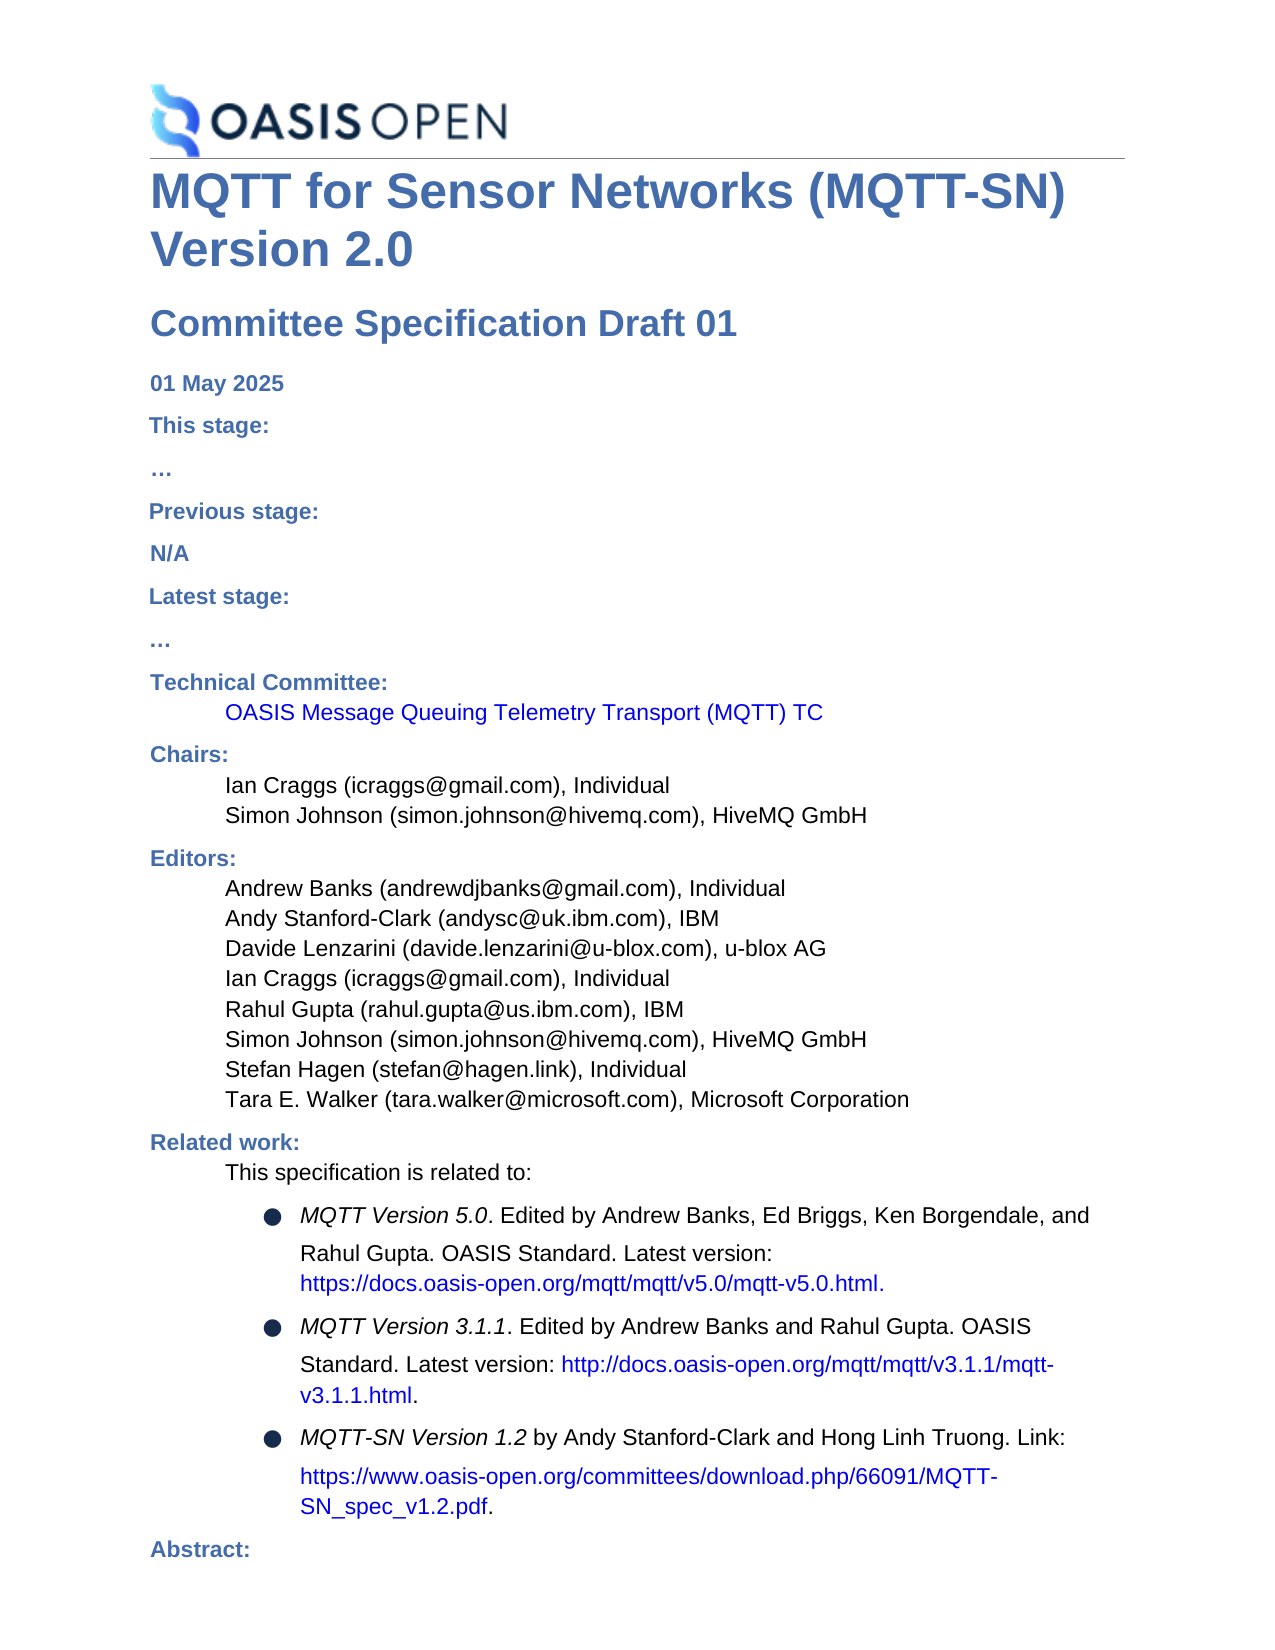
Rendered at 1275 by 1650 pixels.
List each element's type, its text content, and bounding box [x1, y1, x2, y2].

text Ian Craggs (icraggs@gmail.com), Individual [225, 965, 1125, 992]
text Abstract: [150, 1536, 1125, 1562]
text … [150, 455, 1125, 481]
text Technical Committee: [150, 668, 1125, 695]
text Stefan Hagen (stefan@hagen.link), Individual [225, 1056, 1125, 1082]
text Davide Lenzarini (davide.lenzarini@u-blox.com), u-blox AG [225, 935, 1125, 962]
text Editors: [150, 844, 1125, 871]
text Related work: [150, 1129, 1125, 1155]
text OASIS Message Queuing Telemetry Transport (MQTT) TC [150, 699, 1125, 725]
text Ian Craggs (icraggs@gmail.com), Individual [225, 772, 351, 798]
text This specification is related to: [225, 1159, 1125, 1186]
text Rahul Gupta (rahul.gupta@us.ibm.com), IBM [225, 996, 1125, 1022]
text Simon Johnson (simon.johnson@hivemq.com), HiveMQ GmbH [225, 802, 1125, 828]
text Tara E. Walker (tara.walker@microsoft.com), Microsoft Corporation [225, 1086, 1125, 1113]
text This stage: [148, 412, 1124, 439]
text … [148, 626, 1124, 652]
list MQTT Version 3.1.1. Edited by Andrew Banks and Rahul Gupta. OASIS Standard. Latest version: http://docs.oasis-open.org/mqtt/mqtt/v3.1.1/mqtt-v3.1.1.html. [262, 1301, 1125, 1408]
list MQTT Version 5.0. Edited by Andrew Banks, Ed Briggs, Ken Borgendale, and Rahul Gupta. OASIS Standard. Latest version: https://docs.oasis-open.org/mqtt/mqtt/v5.0/mqtt-v5.0.html. [262, 1189, 1125, 1297]
text Previous stage: [148, 498, 1124, 524]
picture [148, 83, 510, 159]
text Andrew Banks (andrewdjbanks@gmail.com), Individual [225, 875, 1125, 901]
text Chairs: [150, 741, 1125, 768]
list MQTT-SN Version 1.2 by Andy Stanford-Clark and Hong Linh Truong. Link: https://www.oasis-open.org/committees/download.php/66091/MQTT-SN_spec_v1.2.pdf. [262, 1412, 1125, 1519]
subtitle Committee Specification Draft 01 [150, 298, 1125, 344]
text Simon Johnson (simon.johnson@hivemq.com), HiveMQ GmbH [225, 1026, 1125, 1052]
text N/A [150, 540, 1125, 567]
title MQTT for Sensor Networks (MQTT-SN) Version 2.0 [150, 159, 1125, 276]
text Latest stage: [148, 583, 1124, 609]
text 01 May 2025 [150, 369, 1125, 396]
text Ian Craggs (icraggs@gmail.com), Individual [553, 772, 1125, 798]
text Andy Stanford-Clark (andysc@uk.ibm.com), IBM [225, 905, 1125, 931]
